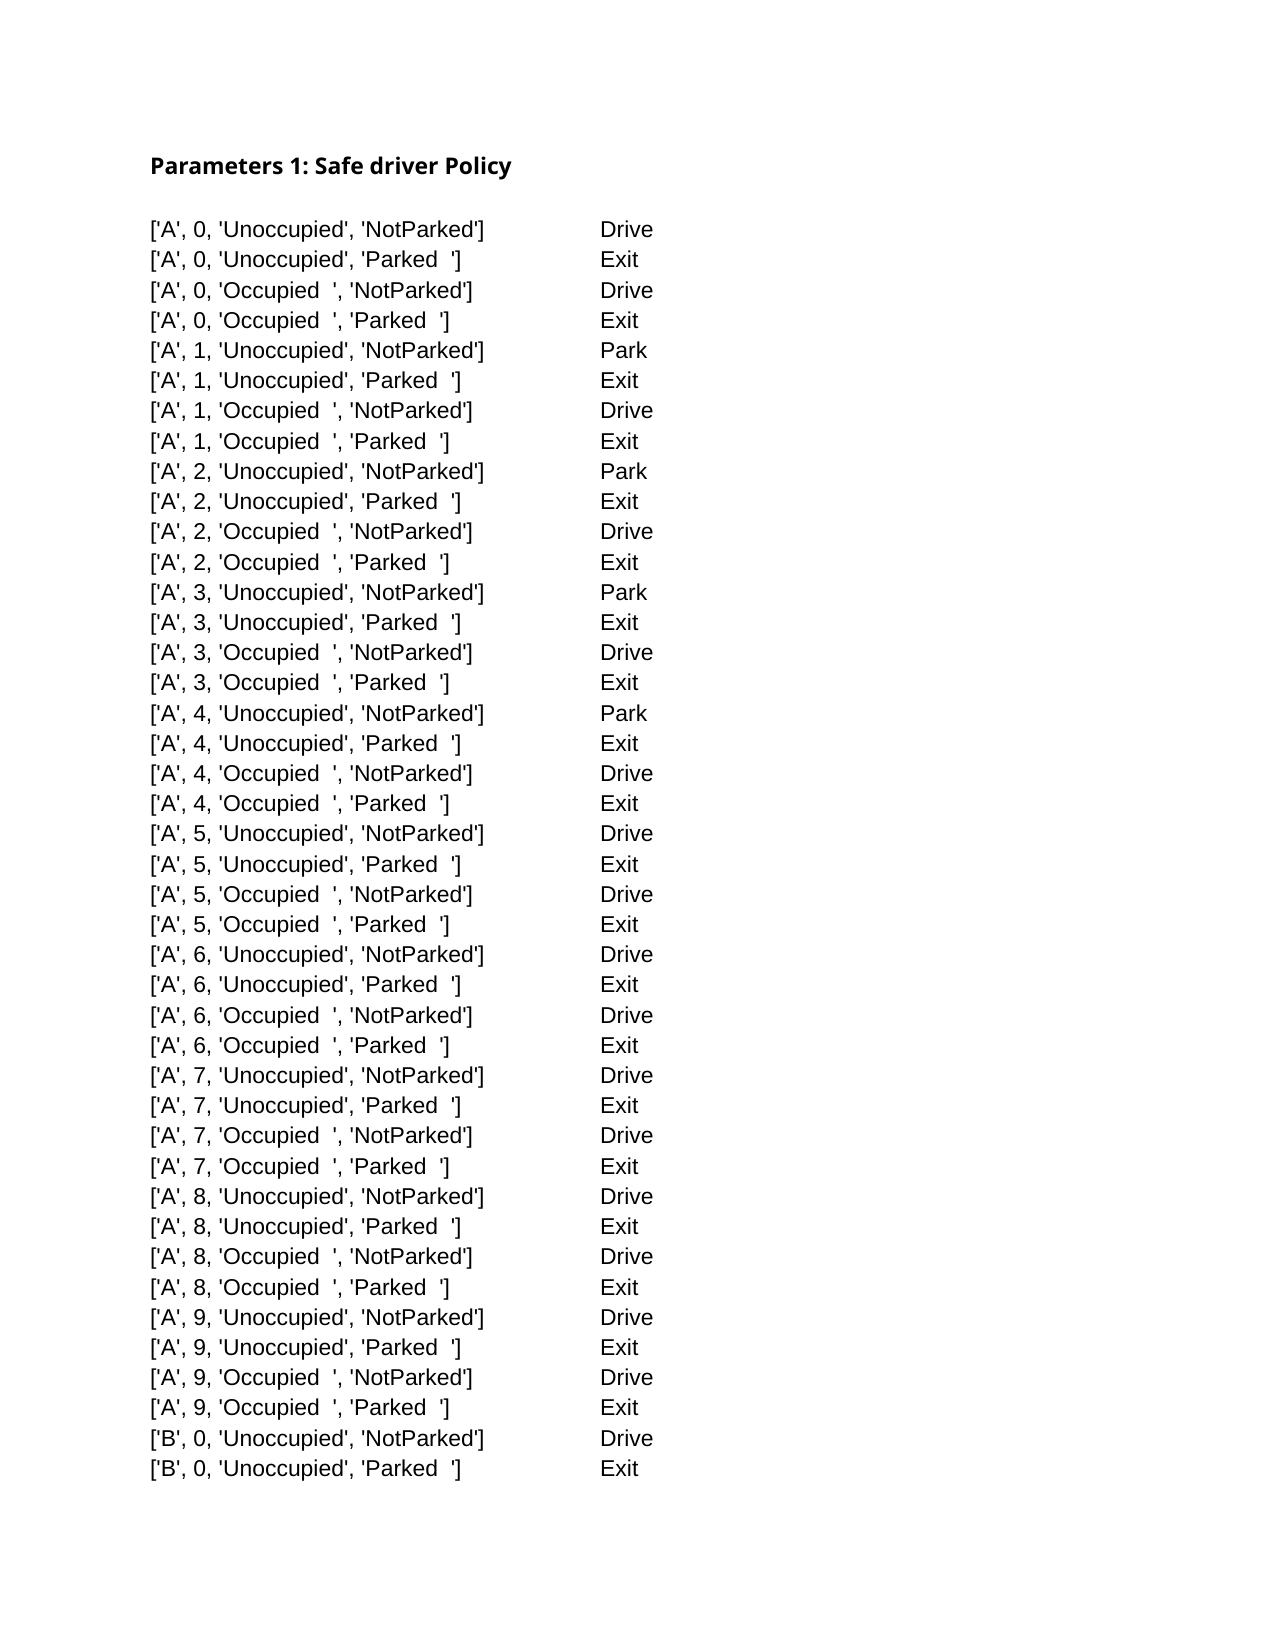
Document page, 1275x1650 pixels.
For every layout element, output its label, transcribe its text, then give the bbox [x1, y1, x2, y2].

list ['A', 4, 'Occupied ', 'Parked '] Exit [150, 790, 1125, 816]
list ['A', 9, 'Unoccupied', 'Parked '] Exit [150, 1334, 1125, 1360]
list ['A', 7, 'Unoccupied', 'Parked '] Exit [150, 1092, 1125, 1118]
list ['A', 0, 'Unoccupied', 'Parked '] Exit [150, 246, 1125, 273]
list ['A', 1, 'Occupied ', 'Parked '] Exit [150, 428, 1125, 454]
list ['A', 2, 'Unoccupied', 'Parked '] Exit [150, 488, 1125, 514]
list ['A', 8, 'Unoccupied', 'Parked '] Exit [150, 1213, 1125, 1239]
list ['A', 5, 'Occupied ', 'NotParked'] Drive [150, 881, 1125, 907]
list ['A', 2, 'Occupied ', 'Parked '] Exit [150, 548, 1125, 575]
list ['A', 4, 'Unoccupied', 'Parked '] Exit [150, 730, 1125, 756]
list ['A', 3, 'Occupied ', 'NotParked'] Drive [150, 639, 1125, 665]
list ['A', 4, 'Unoccupied', 'NotParked'] Park [150, 699, 1125, 726]
list ['A', 3, 'Occupied ', 'Parked '] Exit [150, 669, 1125, 696]
list ['A', 6, 'Occupied ', 'NotParked'] Drive [150, 1002, 1125, 1028]
list ['A', 8, 'Unoccupied', 'NotParked'] Drive [150, 1183, 1125, 1209]
list ['A', 2, 'Unoccupied', 'NotParked'] Park [150, 458, 1125, 484]
list ['A', 1, 'Unoccupied', 'Parked '] Exit [150, 367, 1125, 393]
list ['A', 9, 'Occupied ', 'NotParked'] Drive [150, 1364, 1125, 1390]
list ['A', 1, 'Unoccupied', 'NotParked'] Park [150, 337, 1125, 363]
list ['A', 8, 'Occupied ', 'NotParked'] Drive [150, 1243, 1125, 1269]
list ['A', 6, 'Unoccupied', 'NotParked'] Drive [150, 941, 1125, 967]
list ['B', 0, 'Unoccupied', 'NotParked'] Drive [150, 1424, 1125, 1451]
list ['A', 1, 'Occupied ', 'NotParked'] Drive [150, 397, 1125, 424]
list ['A', 0, 'Occupied ', 'Parked '] Exit [150, 307, 1125, 333]
list ['A', 0, 'Unoccupied', 'NotParked'] Drive [150, 216, 1125, 242]
list ['A', 7, 'Unoccupied', 'NotParked'] Drive [150, 1062, 1125, 1088]
list ['A', 3, 'Unoccupied', 'NotParked'] Park [150, 579, 1125, 605]
list ['A', 5, 'Occupied ', 'Parked '] Exit [150, 911, 1125, 937]
list Parameters 1: Safe driver Policy [150, 150, 1125, 181]
list ['A', 2, 'Occupied ', 'NotParked'] Drive [150, 518, 1125, 544]
list ['A', 8, 'Occupied ', 'Parked '] Exit [150, 1273, 1125, 1300]
list ['A', 7, 'Occupied ', 'NotParked'] Drive [150, 1122, 1125, 1149]
list ['A', 6, 'Occupied ', 'Parked '] Exit [150, 1032, 1125, 1058]
list ['A', 0, 'Occupied ', 'NotParked'] Drive [150, 277, 1125, 303]
list ['A', 5, 'Unoccupied', 'NotParked'] Drive [150, 820, 1125, 847]
list ['A', 7, 'Occupied ', 'Parked '] Exit [150, 1153, 1125, 1179]
list ['A', 5, 'Unoccupied', 'Parked '] Exit [150, 851, 1125, 877]
list ['A', 9, 'Occupied ', 'Parked '] Exit [150, 1394, 1125, 1421]
list ['A', 9, 'Unoccupied', 'NotParked'] Drive [150, 1304, 1125, 1330]
list ['A', 3, 'Unoccupied', 'Parked '] Exit [150, 609, 1125, 635]
list ['A', 4, 'Occupied ', 'NotParked'] Drive [150, 760, 1125, 786]
list ['A', 6, 'Unoccupied', 'Parked '] Exit [150, 971, 1125, 998]
list ['B', 0, 'Unoccupied', 'Parked '] Exit [150, 1455, 1125, 1481]
